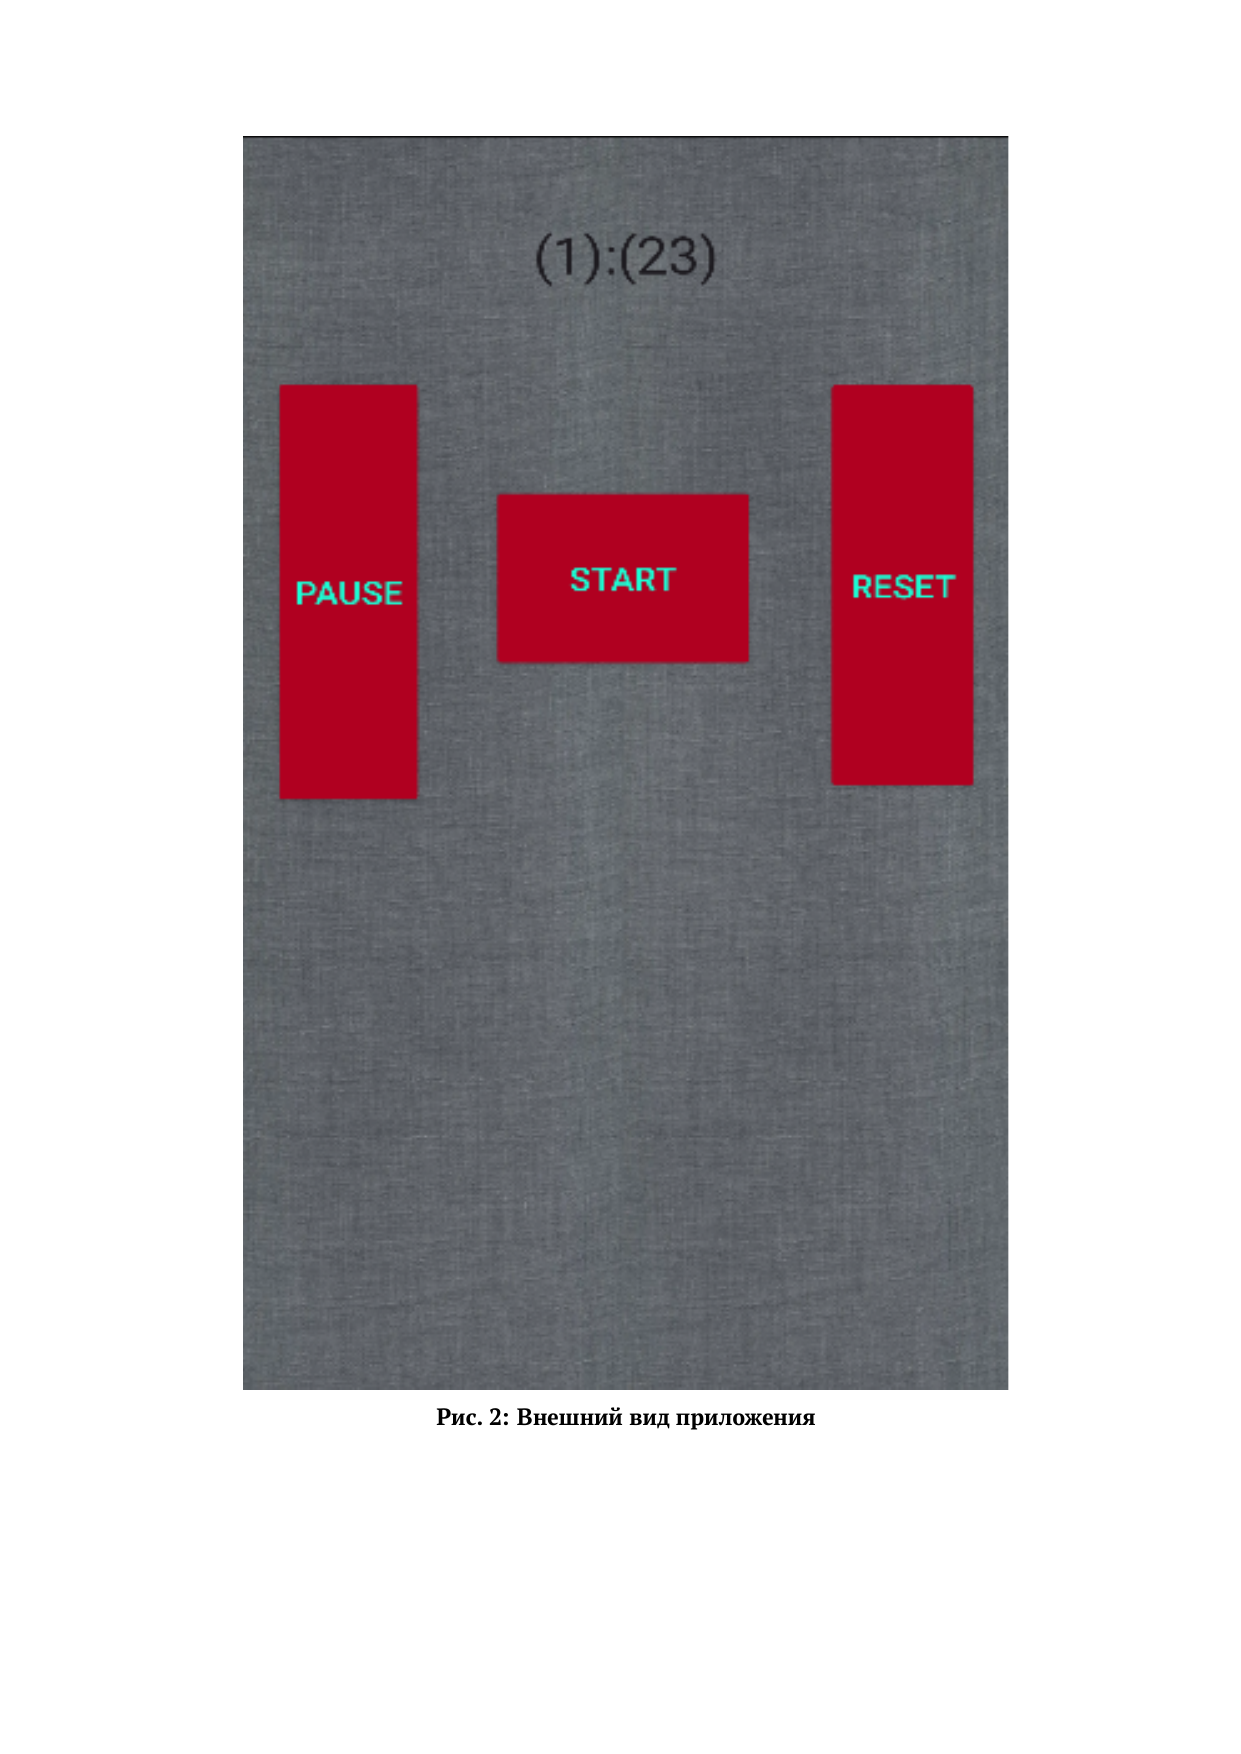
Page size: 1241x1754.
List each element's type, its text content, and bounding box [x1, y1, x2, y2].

text Рис. 2: Внешний вид приложения [243, 1390, 1008, 1431]
picture [243, 136, 1009, 1390]
